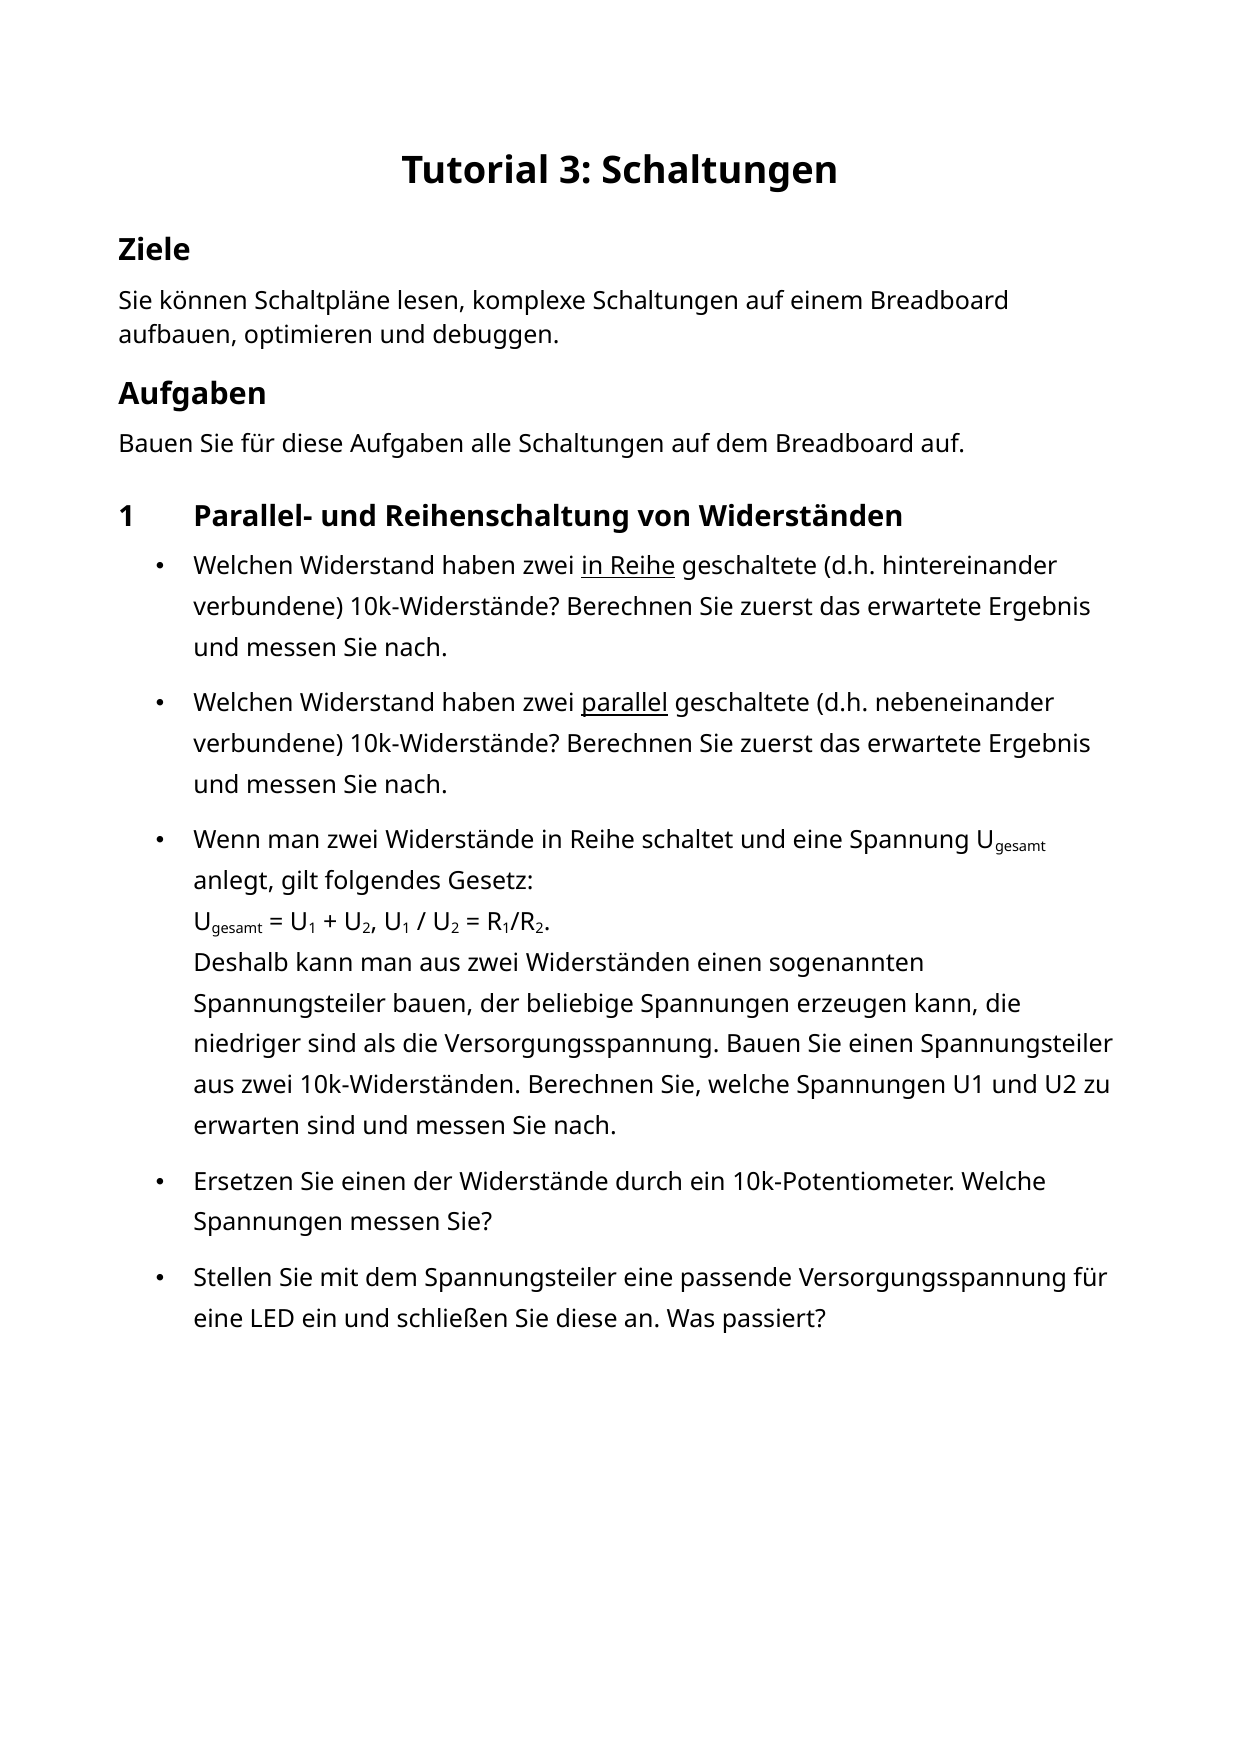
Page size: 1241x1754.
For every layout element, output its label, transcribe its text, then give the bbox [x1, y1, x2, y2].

list Welchen Widerstand haben zwei in Reihe geschaltete (d.h. hintereinander verbundene) 10k-Widerstände? Berechnen Sie zuerst das erwartete Ergebnis und messen Sie nach. [156, 548, 1122, 663]
list Ersetzen Sie einen der Widerstände durch ein 10k-Potentiometer. Welche Spannungen messen Sie? [156, 1163, 1122, 1238]
list Welchen Widerstand haben zwei parallel geschaltete (d.h. nebeneinander verbundene) 10k-Widerstände? Berechnen Sie zuerst das erwartete Ergebnis und messen Sie nach. [156, 685, 1122, 801]
subtitle Tutorial 3: Schaltungen [118, 143, 1122, 195]
text Bauen Sie für diese Aufgaben alle Schaltungen auf dem Breadboard auf. [118, 426, 1122, 460]
list Wenn man zwei Widerstände in Reihe schaltet und eine Spannung Ugesamt anlegt, gilt folgendes Gesetz: Ugesamt = U1 + U2, U1 / U2 = R1/R2. Deshalb kann man aus zwei Widerständen einen sogenannten Spannungsteiler bauen, der beliebige Spannungen erzeugen kann, die niedriger sind als die Versorgungsspannung. Bauen Sie einen Spannungsteiler aus zwei 10k-Widerständen. Berechnen Sie, welche Spannungen U1 und U2 zu erwarten sind und messen Sie nach. [156, 822, 1122, 1142]
subtitle Aufgaben [118, 371, 1122, 413]
subtitle Parallel- und Reihenschaltung von Widerständen [118, 496, 1122, 535]
text Sie können Schaltpläne lesen, komplexe Schaltungen auf einem Breadboard aufbauen, optimieren und debuggen. [118, 282, 1122, 351]
subtitle Ziele [118, 228, 1122, 270]
list Stellen Sie mit dem Spannungsteiler eine passende Versorgungsspannung für eine LED ein und schließen Sie diese an. Was passiert? [156, 1259, 1122, 1334]
